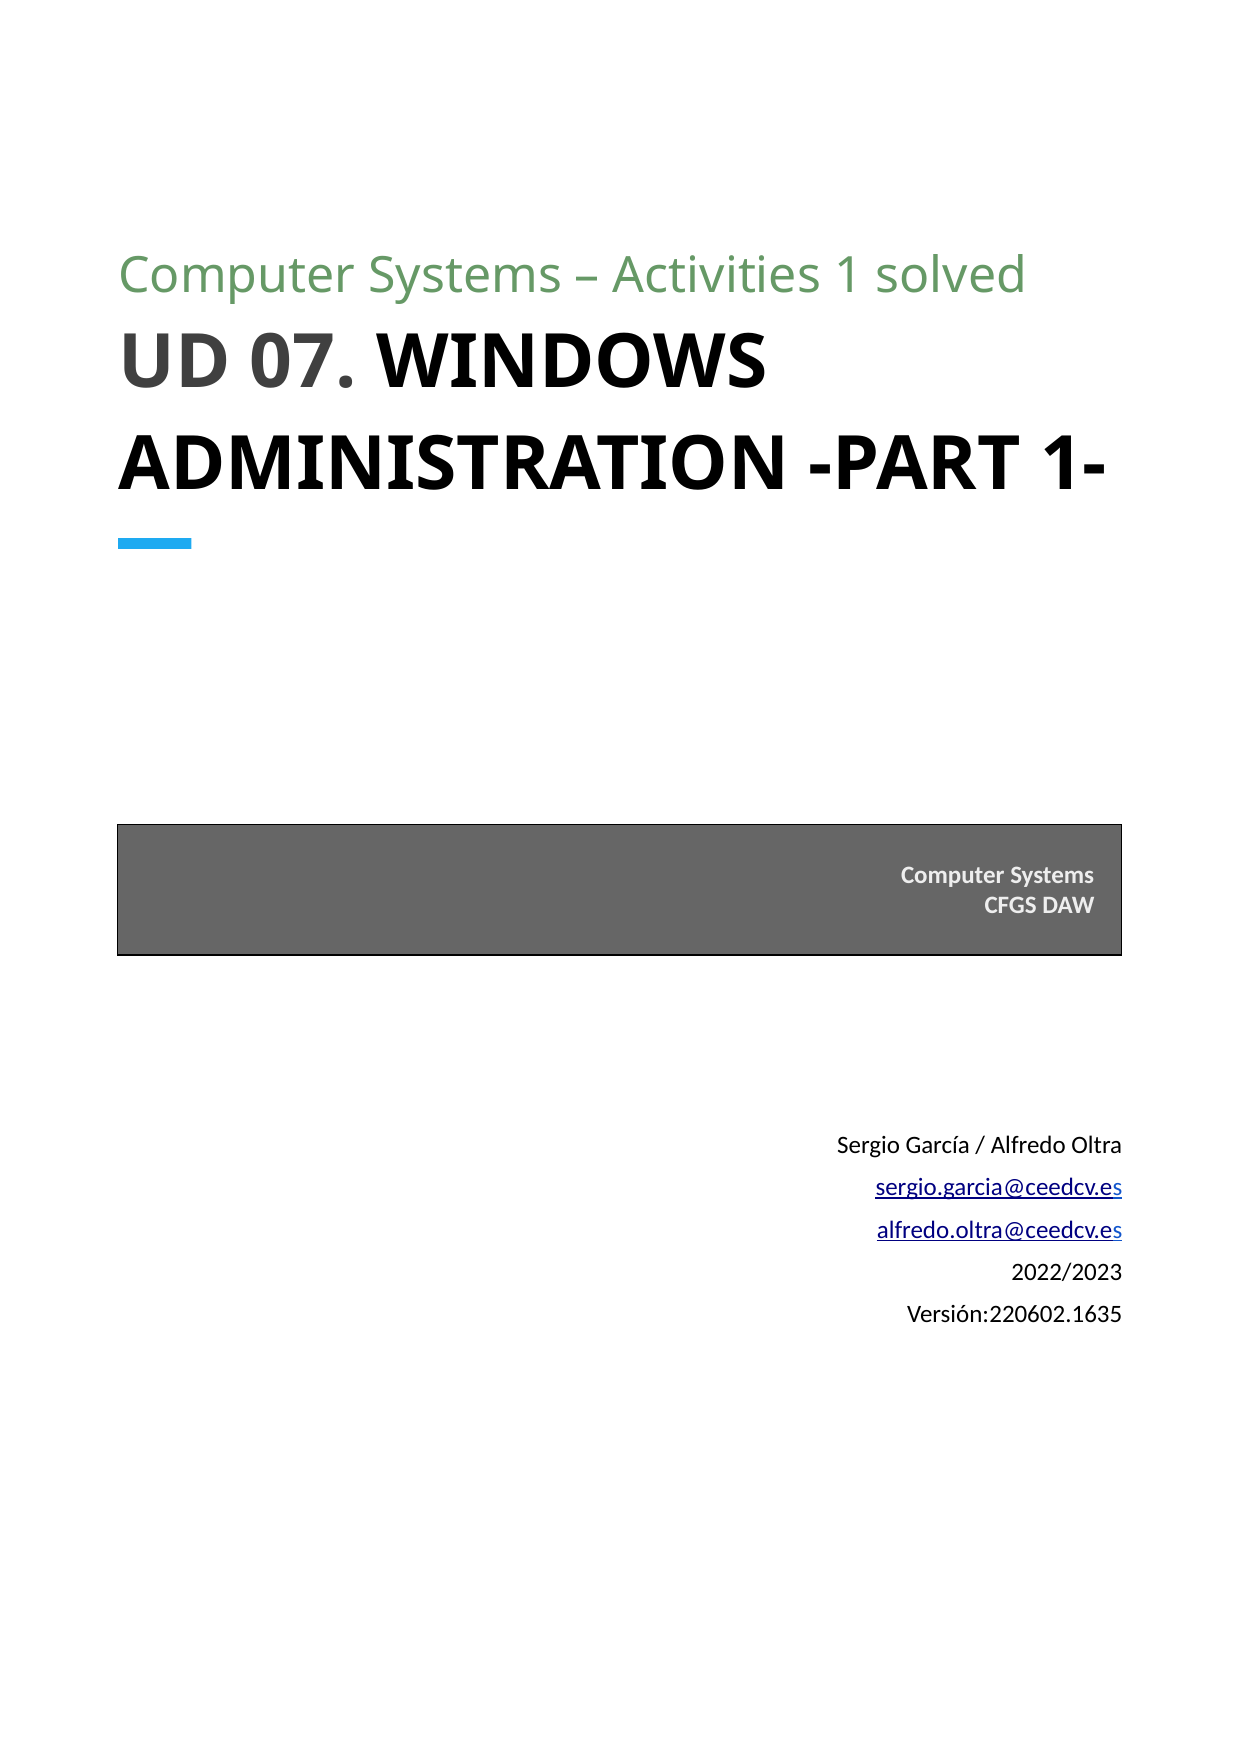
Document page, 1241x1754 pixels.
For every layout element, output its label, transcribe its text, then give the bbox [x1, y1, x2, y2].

text alfredo.oltra@ceedcv.es [231, 1214, 1122, 1244]
text CFGS DAW [121, 889, 1094, 920]
text Sergio García / Alfredo Oltra [231, 1129, 1122, 1159]
text Computer Systems [121, 859, 1094, 889]
text Versión:220602.1635 [118, 1298, 1122, 1329]
picture [118, 538, 192, 549]
text 2022/2023 [118, 1256, 1122, 1287]
text Computer Systems – Activities 1 solved UD 07. Windows administration -Part 1- [118, 239, 1122, 512]
text sergio.garcia@ceedcv.es [231, 1171, 1122, 1202]
